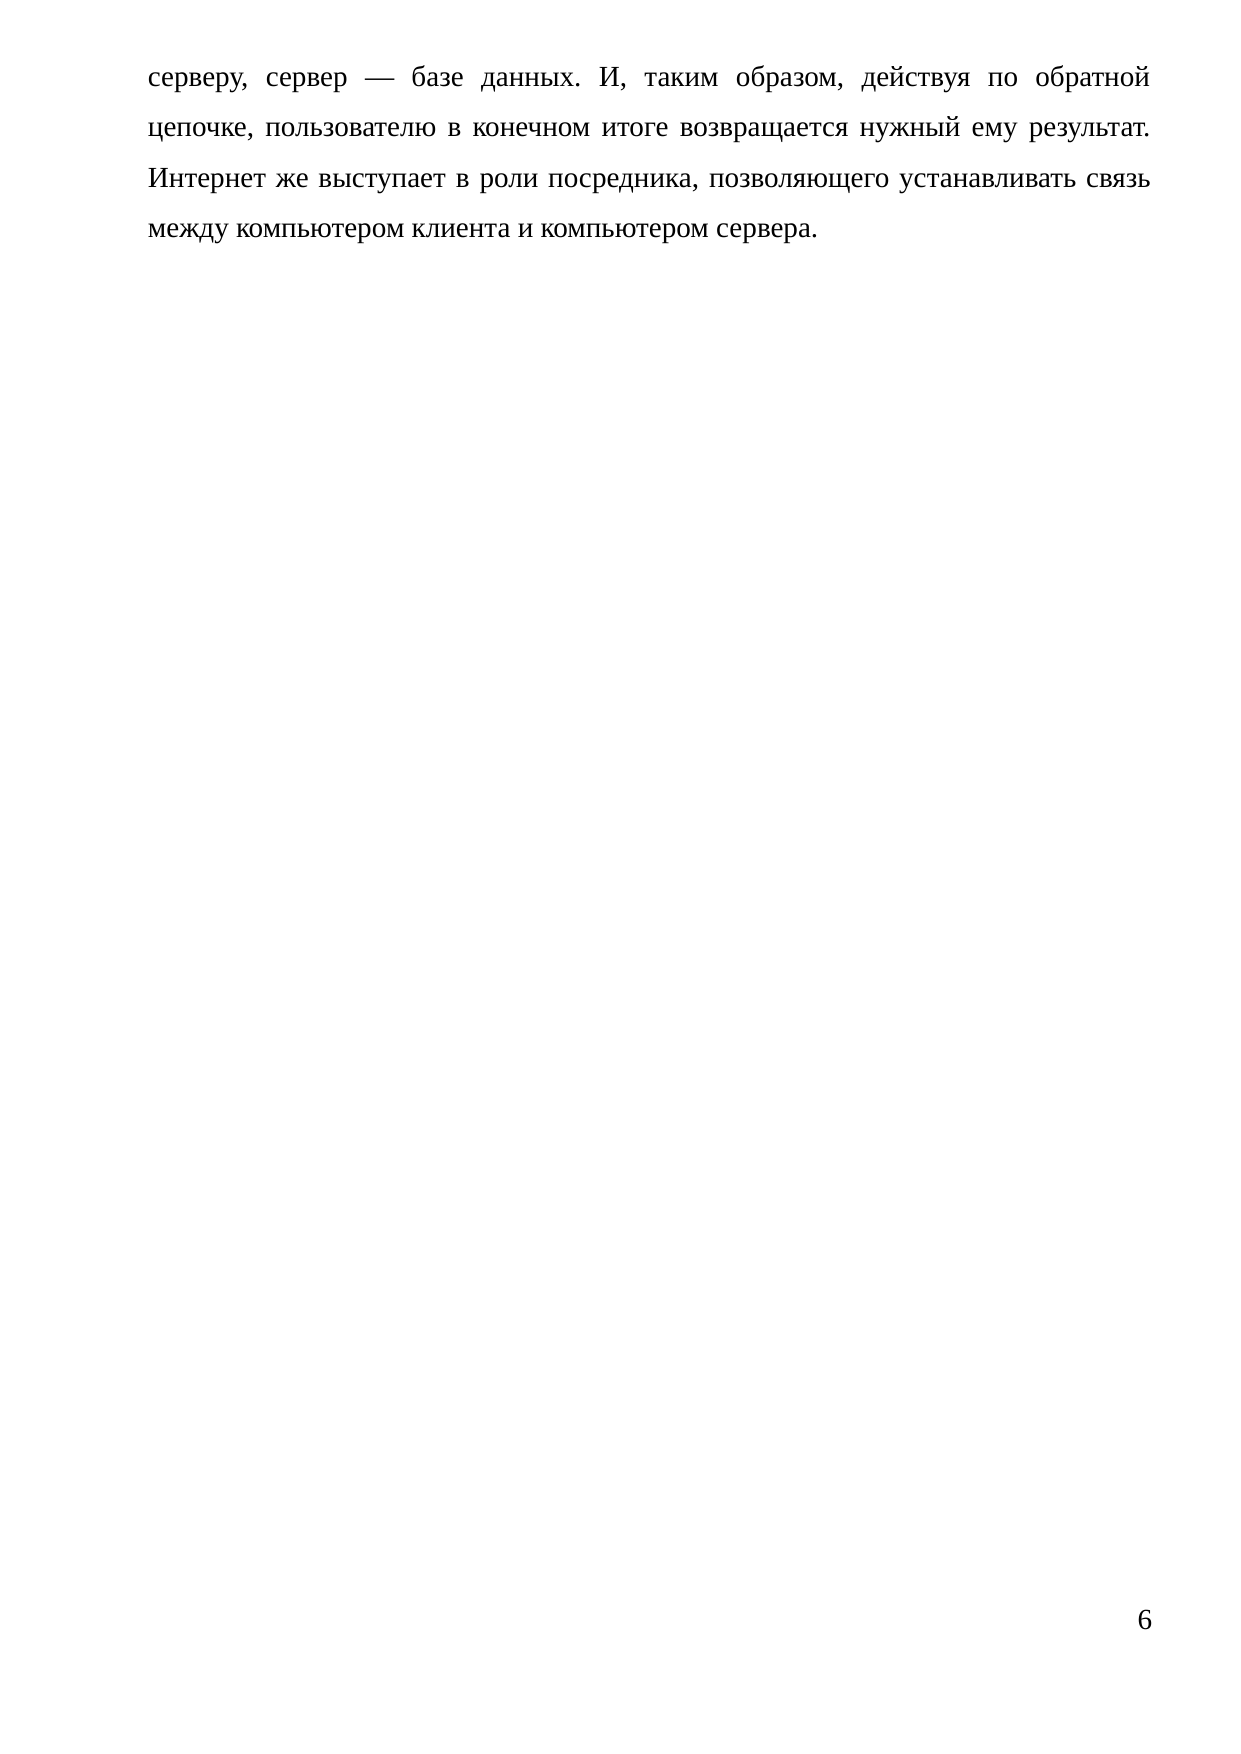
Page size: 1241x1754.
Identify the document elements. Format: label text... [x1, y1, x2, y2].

text серверу, сервер — базе данных. И, таким образом, действуя по обратной цепочке, пользователю в конечном итоге возвращается нужный ему результат. Интернет же выступает в роли посредника, позволяющего устанавливать связь между компьютером клиента и компьютером сервера. [148, 59, 1152, 243]
